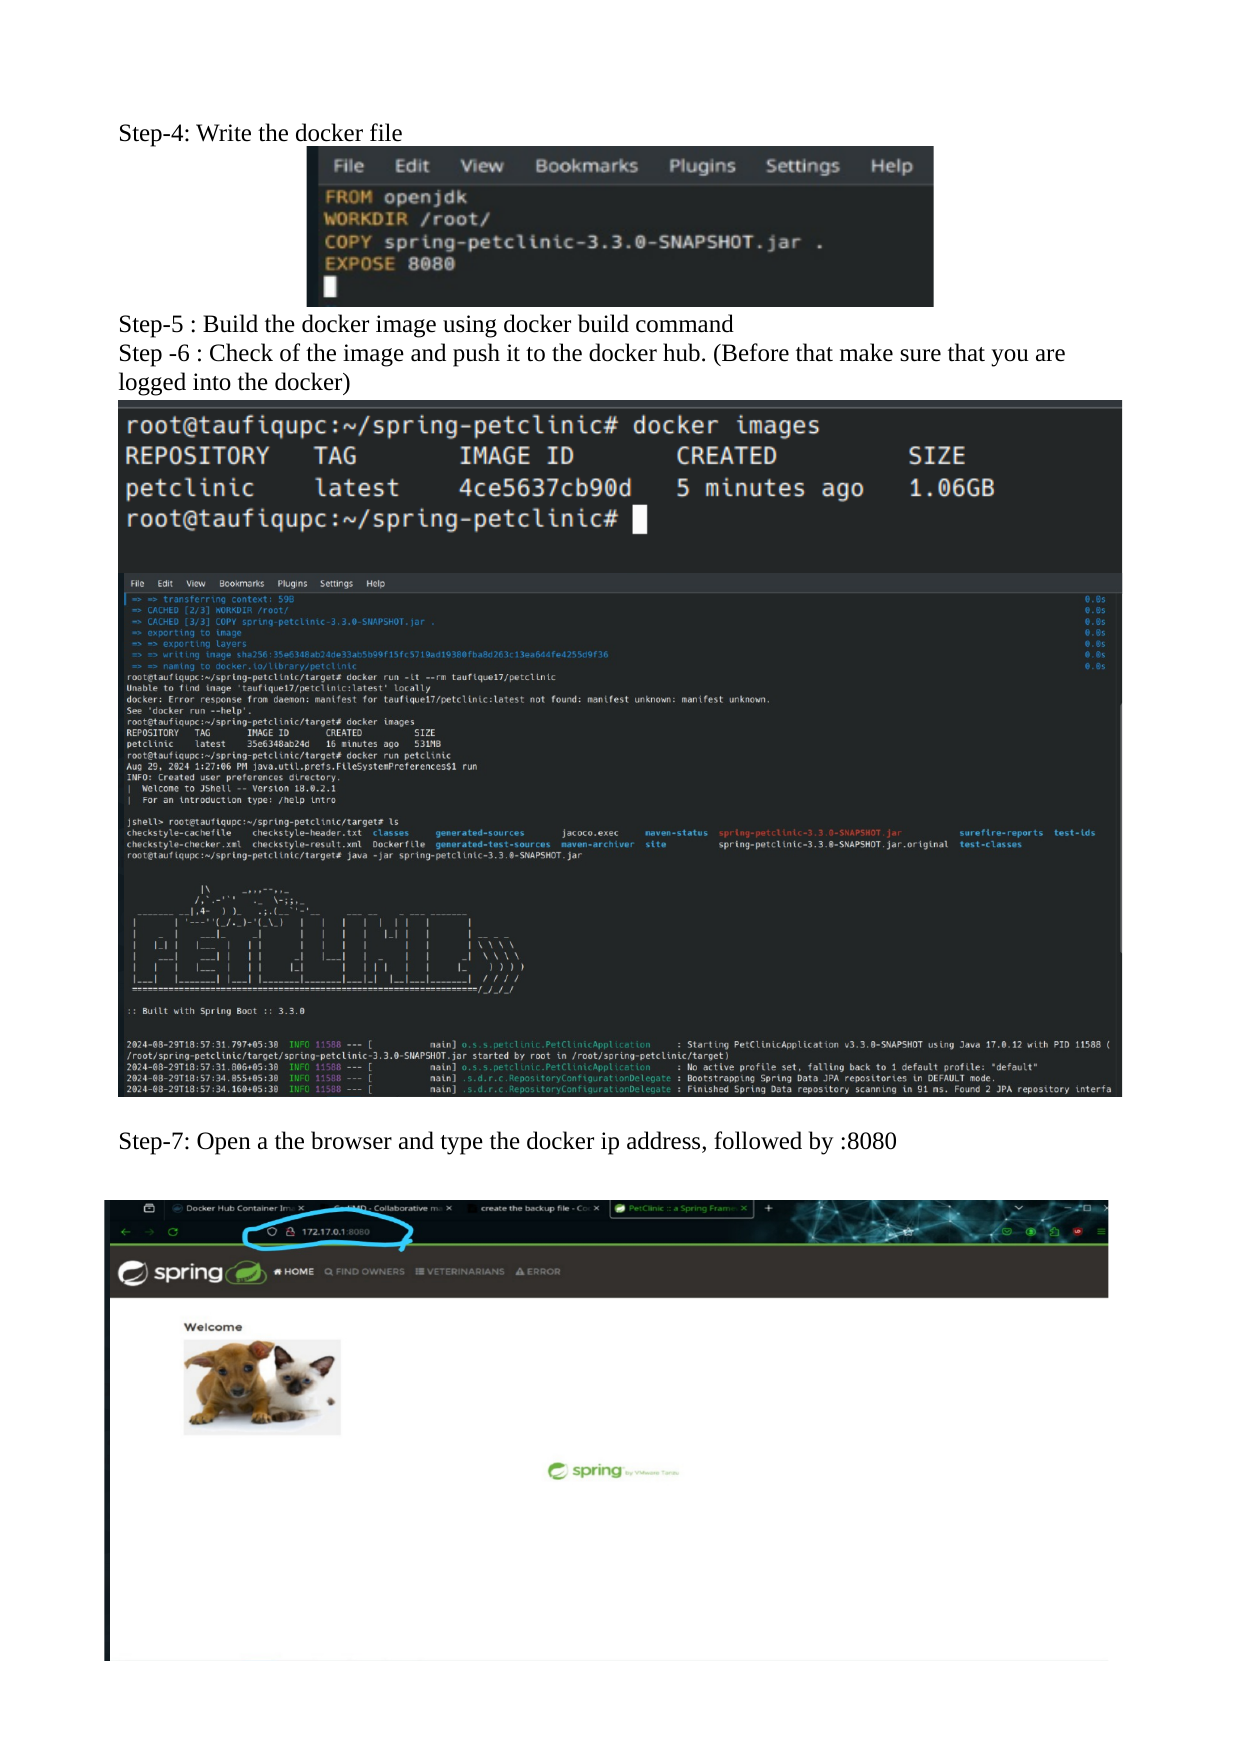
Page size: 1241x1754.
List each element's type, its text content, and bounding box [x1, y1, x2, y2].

text Step -6 : Check of the image and push it to the docker hub. (Before that make sure that you are logged into the docker) [118, 338, 1122, 396]
text Step-7: Open a the browser and type the docker ip address, followed by :8080 [118, 1126, 1122, 1154]
picture [306, 146, 934, 307]
picture [118, 400, 1123, 1097]
text Step-4: Write the docker file [118, 118, 1122, 147]
picture [104, 1200, 1109, 1661]
text Step-5 : Build the docker image using docker build command [118, 309, 1122, 338]
